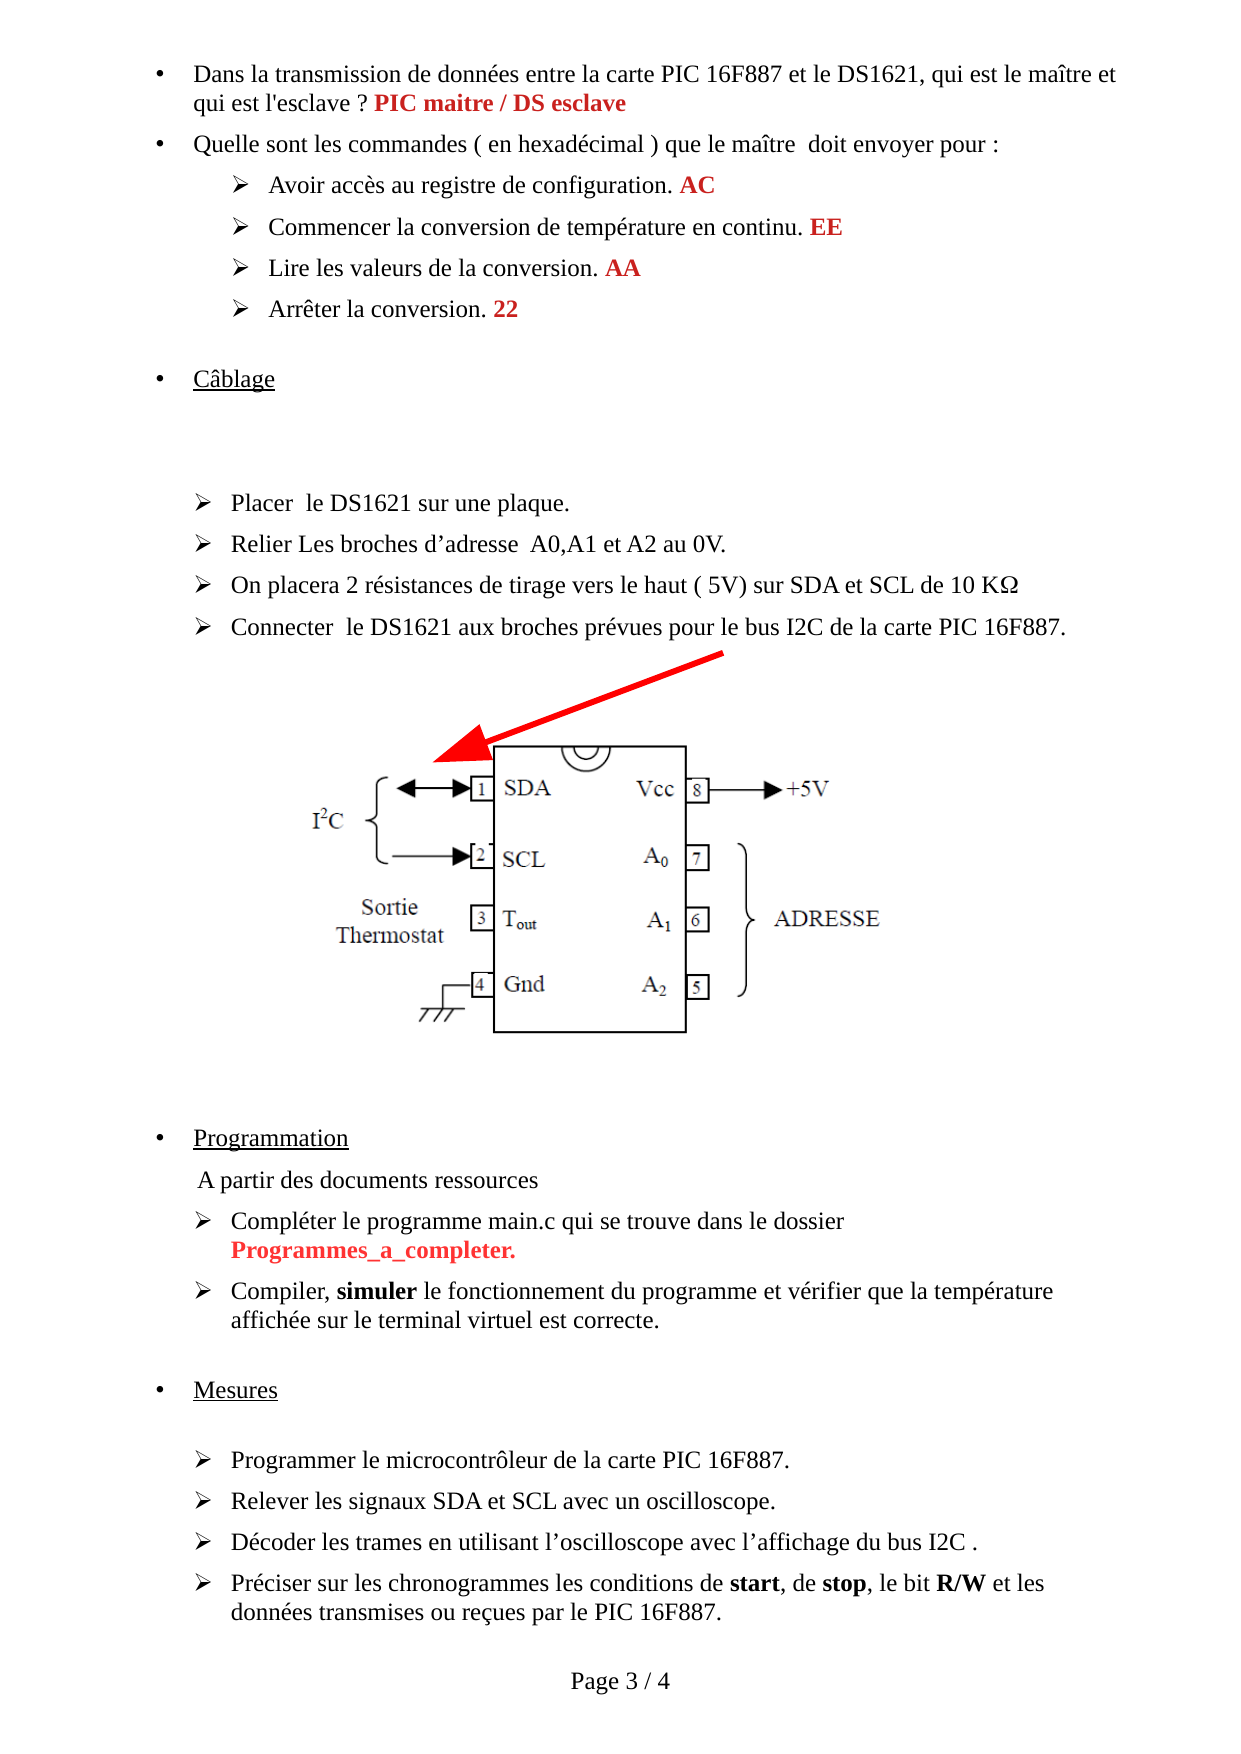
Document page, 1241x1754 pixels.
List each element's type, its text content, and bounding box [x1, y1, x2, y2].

list Préciser sur les chronogrammes les conditions de start, de stop, le bit R/W et les données transmises ou reçues par le PIC 16F887. [193, 1568, 1122, 1626]
list Relier Les broches d’adresse A0,A1 et A2 au 0V. [193, 529, 1122, 558]
list Mesures [156, 1375, 1122, 1432]
text A partir des documents ressources [118, 1165, 1122, 1193]
list Dans la transmission de données entre la carte PIC 16F887 et le DS1621, qui est le maître et qui est l'esclave ? PIC maitre / DS esclave [156, 59, 1122, 117]
list Programmation [156, 1123, 1122, 1152]
list Relever les signaux SDA et SCL avec un oscilloscope. [193, 1486, 1122, 1515]
list Compléter le programme main.c qui se trouve dans le dossier Programmes_a_completer. [193, 1206, 1122, 1263]
list Placer le DS1621 sur une plaque. [193, 488, 1122, 517]
list Commencer la conversion de température en continu. EE [231, 212, 1122, 240]
list On placera 2 résistances de tirage vers le haut ( 5V) sur SDA et SCL de 10 K [193, 570, 1122, 599]
list Connecter le DS1621 aux broches prévues pour le bus I2C de la carte PIC 16F887. [193, 612, 1122, 640]
list Avoir accès au registre de configuration. AC [231, 170, 1122, 199]
list Lire les valeurs de la conversion. AA [231, 253, 1122, 282]
picture [155, 652, 1085, 1054]
list Compiler, simuler le fonctionnement du programme et vérifier que la température affichée sur le terminal virtuel est correcte. [193, 1276, 1122, 1362]
list Arrêter la conversion. 22 [231, 294, 1122, 352]
list Décoder les trames en utilisant l’oscilloscope avec l’affichage du bus I2C . [193, 1527, 1122, 1556]
list Programmer le microcontrôleur de la carte PIC 16F887. [193, 1445, 1122, 1473]
list Câblage [156, 364, 1122, 393]
list Quelle sont les commandes ( en hexadécimal ) que le maître doit envoyer pour : [156, 129, 1122, 158]
